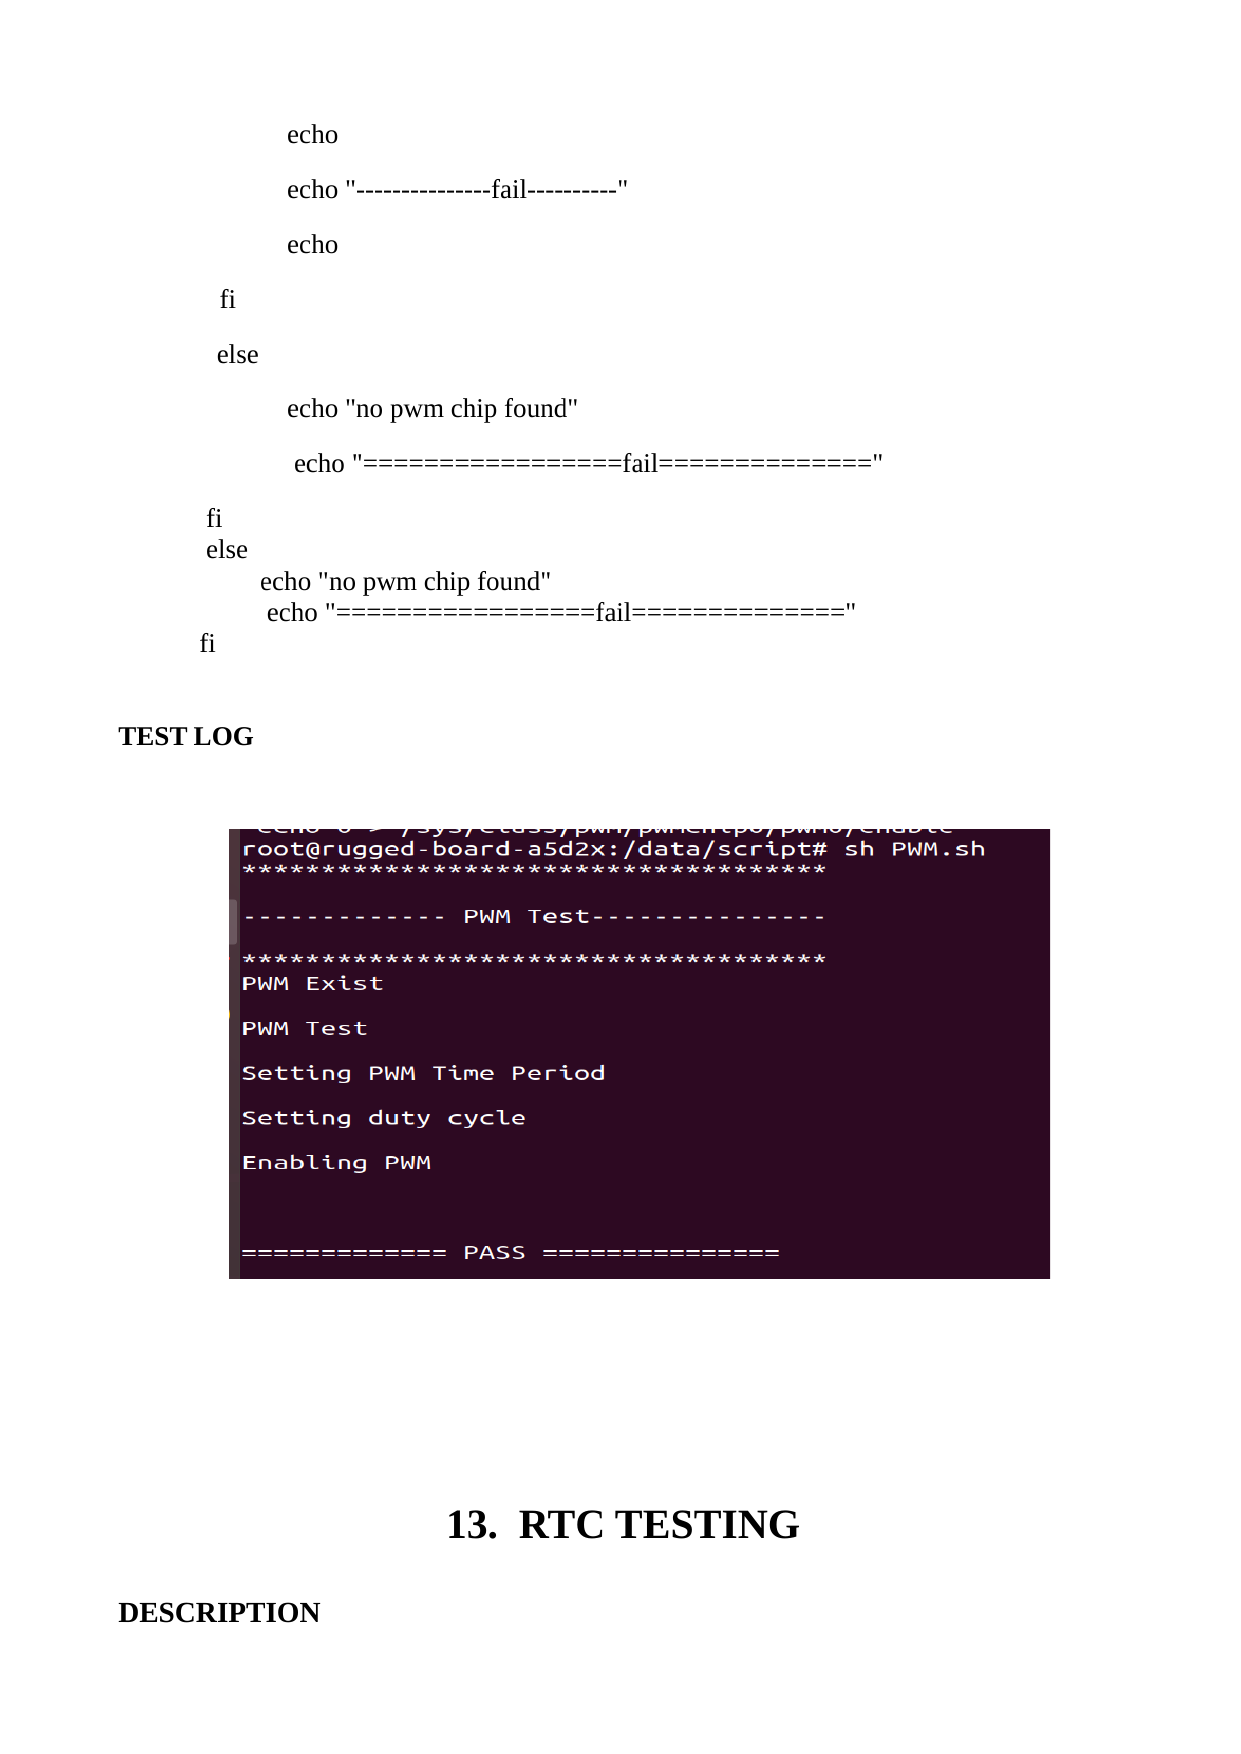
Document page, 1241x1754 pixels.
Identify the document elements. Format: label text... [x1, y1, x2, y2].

text fi [118, 283, 1122, 314]
picture [229, 829, 301, 1279]
text fi [118, 502, 1122, 533]
text echo "---------------fail----------" [118, 173, 1122, 204]
text else [118, 338, 1122, 369]
text echo "no pwm chip found" [118, 565, 1122, 596]
text echo "no pwm chip found" [118, 393, 1122, 424]
text TEST LOG [118, 720, 1122, 752]
text DESCRIPTION [118, 1595, 1122, 1628]
text echo [118, 118, 1122, 149]
text 13. RTC TESTING [118, 1499, 1122, 1547]
text else [118, 533, 1122, 565]
text echo "=================fail==============" [118, 596, 1122, 627]
text echo [118, 228, 1122, 259]
text echo "=================fail==============" [118, 447, 1122, 479]
text fi [118, 627, 1122, 658]
